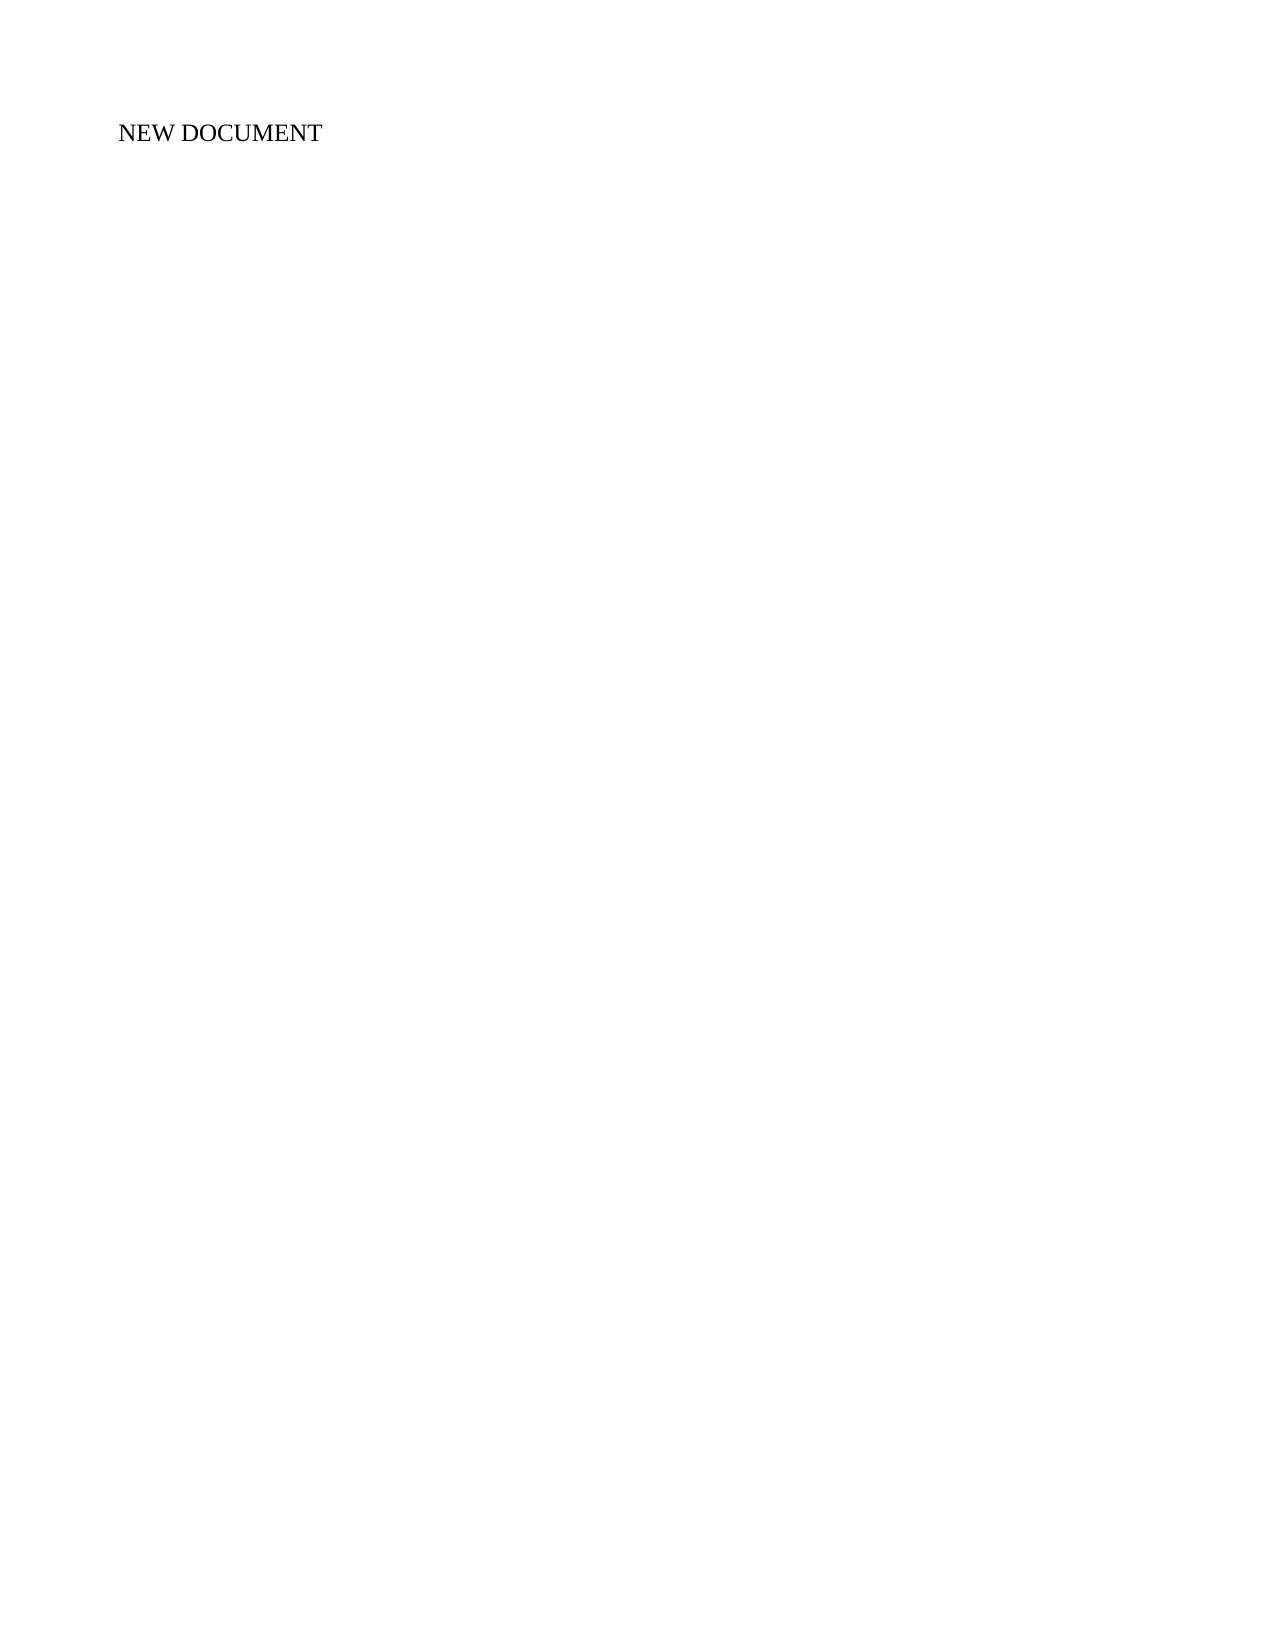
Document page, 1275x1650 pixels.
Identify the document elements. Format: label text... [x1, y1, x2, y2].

text NEW DOCUMENT [118, 118, 1157, 147]
